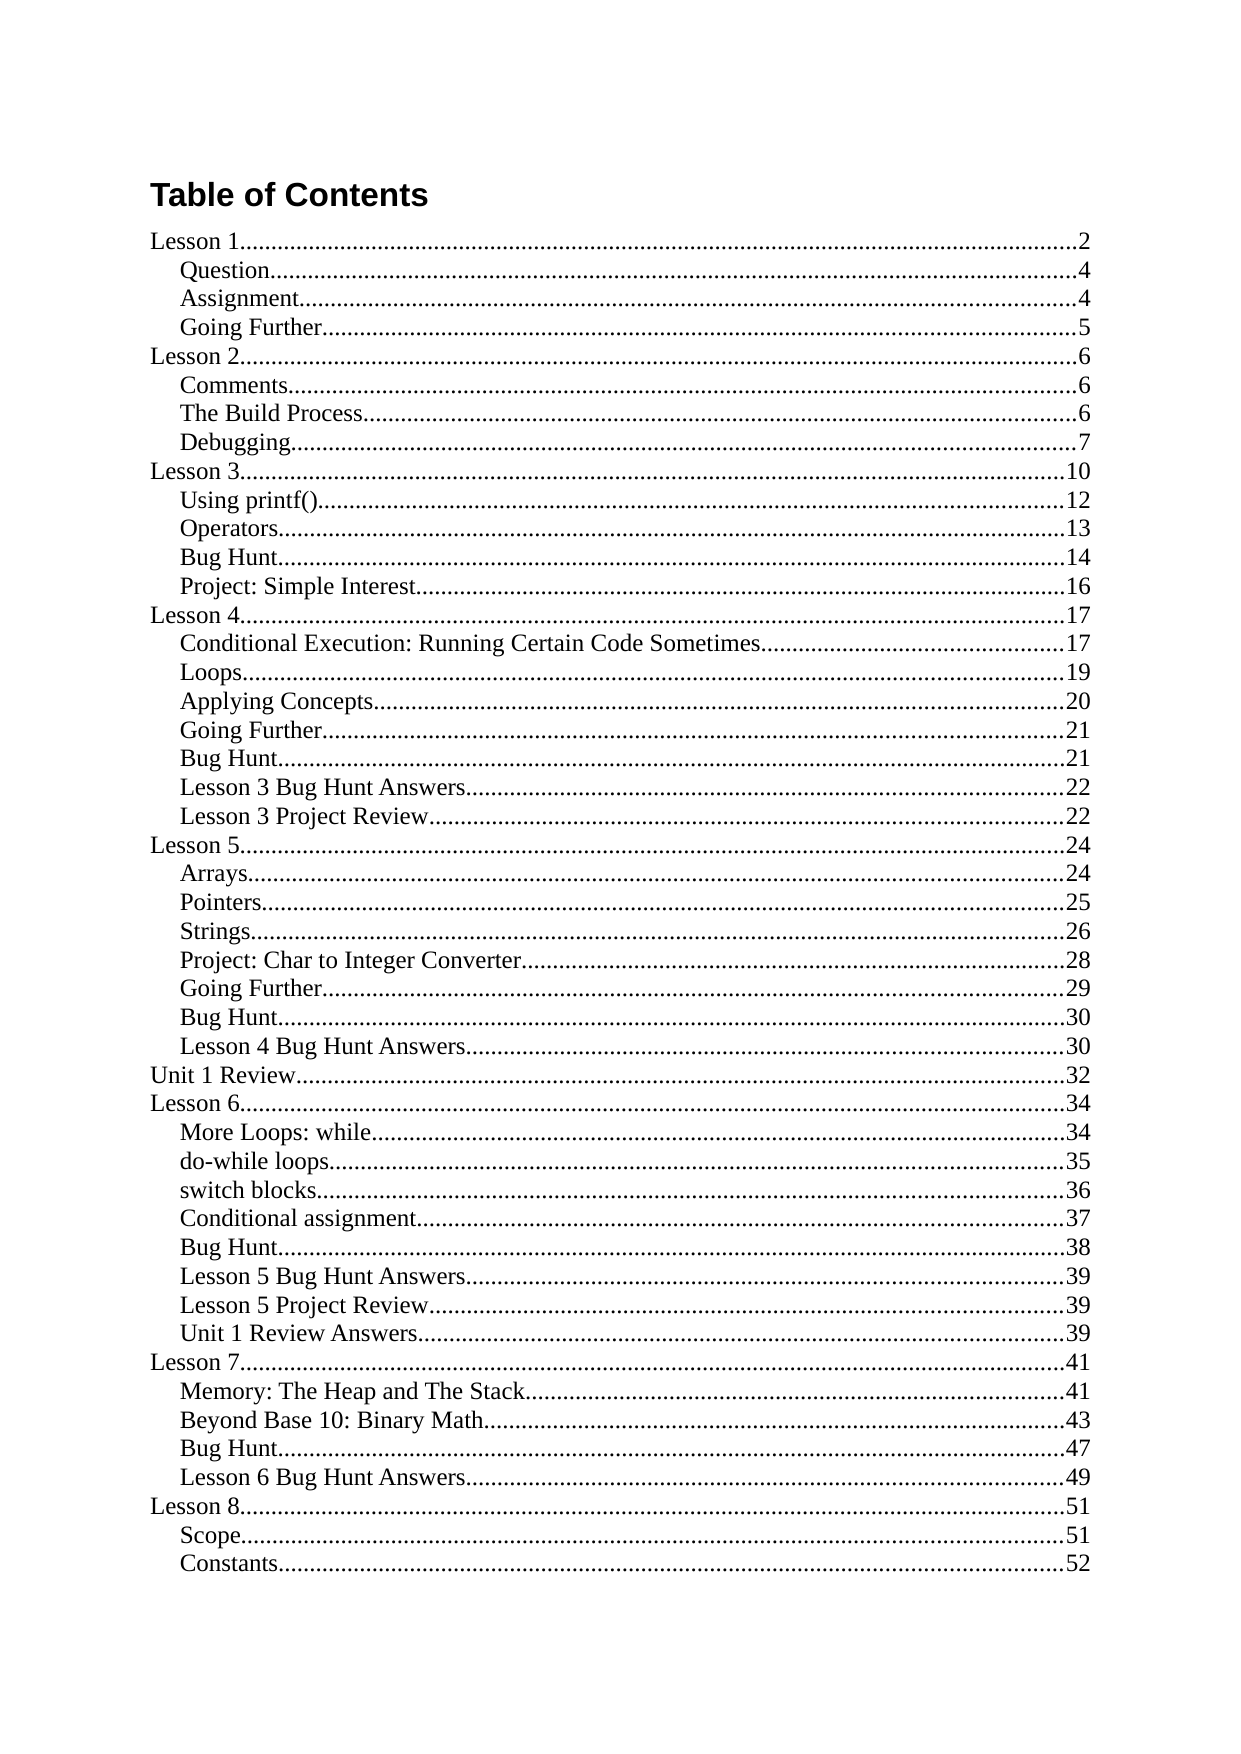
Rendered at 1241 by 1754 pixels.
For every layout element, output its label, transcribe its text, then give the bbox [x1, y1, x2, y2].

text Beyond Base 10: Binary Math 43 [179, 1405, 1091, 1433]
text do-while loops 35 [179, 1146, 1091, 1175]
text Strings 26 [179, 916, 1091, 945]
text The Build Process 6 [179, 398, 1091, 427]
text Pointers 25 [179, 887, 1091, 916]
text Operators 13 [179, 513, 1091, 542]
text Bug Hunt 30 [179, 1002, 1091, 1031]
text Applying Concepts 20 [179, 686, 1091, 715]
text Assignment 4 [179, 283, 1091, 312]
text Constants 52 [179, 1548, 1091, 1577]
text Lesson 4 Bug Hunt Answers 30 [179, 1031, 1091, 1060]
text Lesson 6 34 [150, 1088, 1091, 1117]
text Comments 6 [179, 370, 1091, 398]
text Using printf() 12 [179, 485, 1091, 513]
subtitle Table of Contents [150, 175, 1091, 213]
text Bug Hunt 21 [179, 743, 1091, 772]
text Conditional assignment 37 [179, 1203, 1091, 1232]
text More Loops: while 34 [179, 1117, 1091, 1146]
text Going Further 29 [179, 973, 1091, 1002]
text Lesson 3 10 [150, 456, 1091, 485]
text Scope 51 [179, 1520, 1091, 1548]
text Bug Hunt 38 [179, 1232, 1091, 1261]
text Bug Hunt 47 [179, 1433, 1091, 1462]
text Bug Hunt 14 [179, 542, 1091, 571]
text Lesson 5 Bug Hunt Answers 39 [179, 1261, 1091, 1290]
text Memory: The Heap and The Stack 41 [179, 1376, 1091, 1405]
text Loops 19 [179, 657, 1091, 686]
text Debugging 7 [179, 427, 1091, 456]
text Lesson 7 41 [150, 1347, 1091, 1376]
text Lesson 4 17 [150, 600, 1091, 628]
text Unit 1 Review 32 [150, 1060, 1091, 1088]
text Lesson 3 Bug Hunt Answers 22 [179, 772, 1091, 801]
text Question 4 [179, 255, 1091, 283]
text Project: Simple Interest 16 [179, 571, 1091, 600]
text Going Further 5 [179, 312, 1091, 341]
text Lesson 8 51 [150, 1491, 1091, 1520]
text Conditional Execution: Running Certain Code Sometimes 17 [179, 628, 1091, 657]
text Lesson 6 Bug Hunt Answers 49 [179, 1462, 1091, 1491]
text Project: Char to Integer Converter 28 [179, 945, 1091, 973]
text Lesson 1 2 [150, 226, 1091, 255]
text Arrays 24 [179, 858, 1091, 887]
text Unit 1 Review Answers 39 [179, 1318, 1091, 1347]
text Lesson 3 Project Review 22 [179, 801, 1091, 830]
text Lesson 5 Project Review 39 [179, 1290, 1091, 1318]
text Going Further 21 [179, 715, 1091, 743]
text Lesson 5 24 [150, 830, 1091, 858]
text switch blocks 36 [179, 1175, 1091, 1203]
text Lesson 2 6 [150, 341, 1091, 370]
